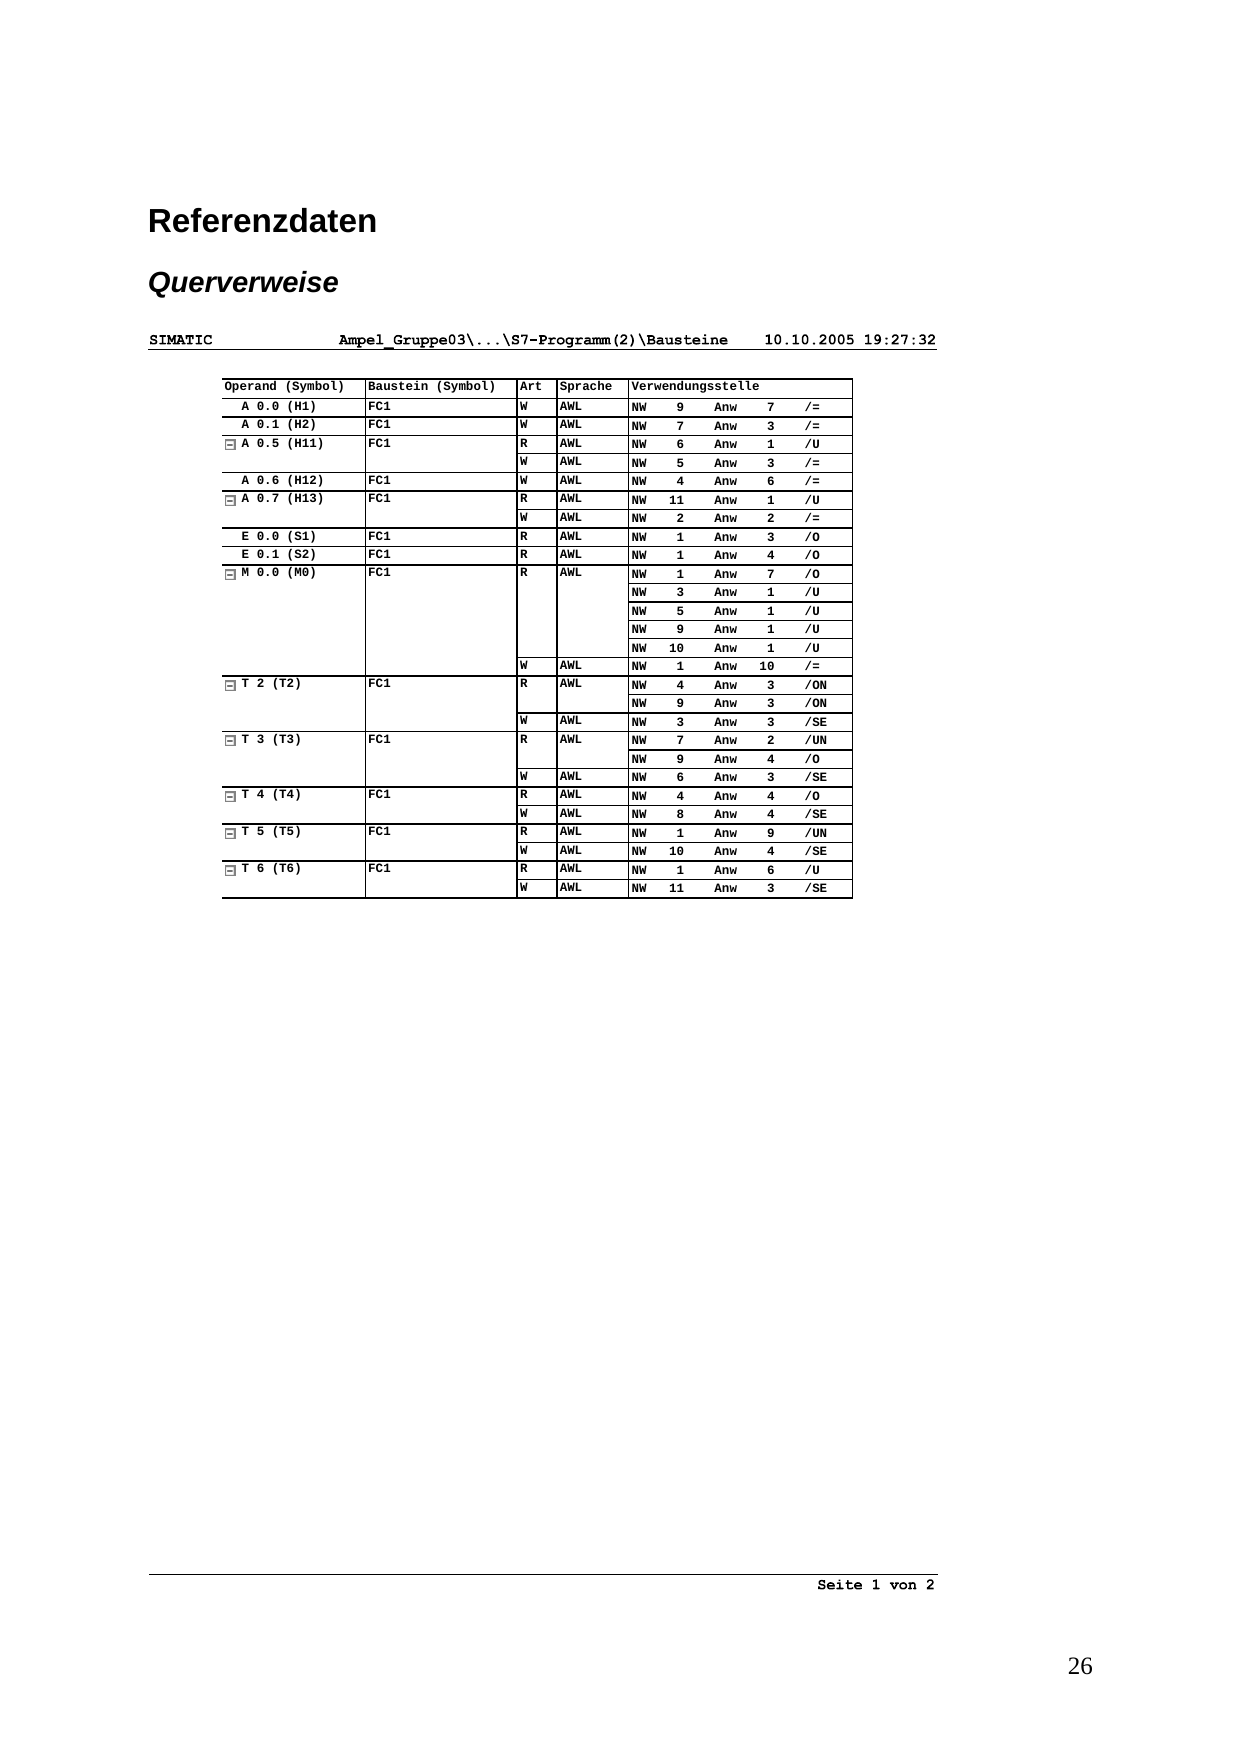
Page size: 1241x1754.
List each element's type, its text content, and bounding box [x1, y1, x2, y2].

subtitle Querverweise [148, 265, 1092, 298]
subtitle Referenzdaten [148, 201, 1092, 240]
